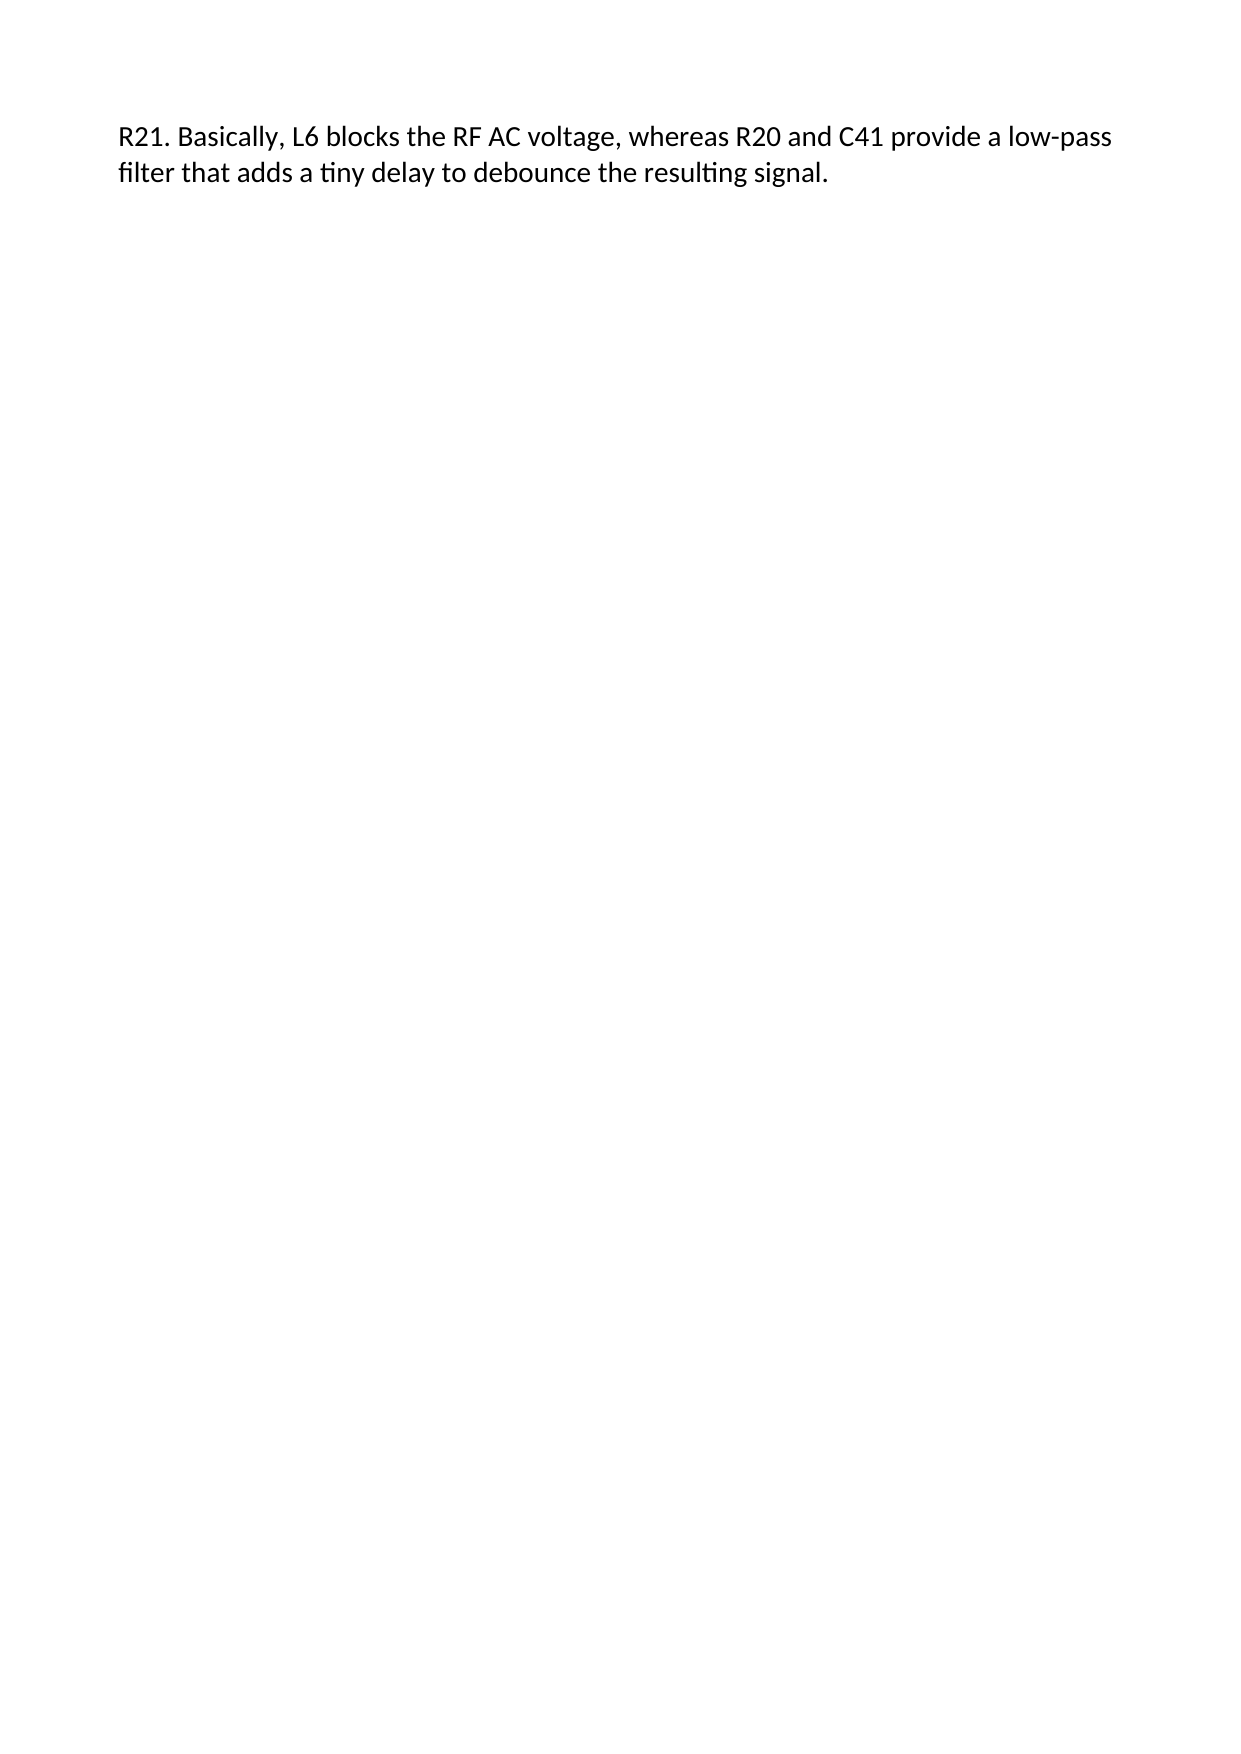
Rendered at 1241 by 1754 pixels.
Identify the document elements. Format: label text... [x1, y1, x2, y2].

text R21. Basically, L6 blocks the RF AC voltage, whereas R20 and C41 provide a low-pass filter that adds a tiny delay to debounce the resulting signal. [118, 118, 1122, 189]
